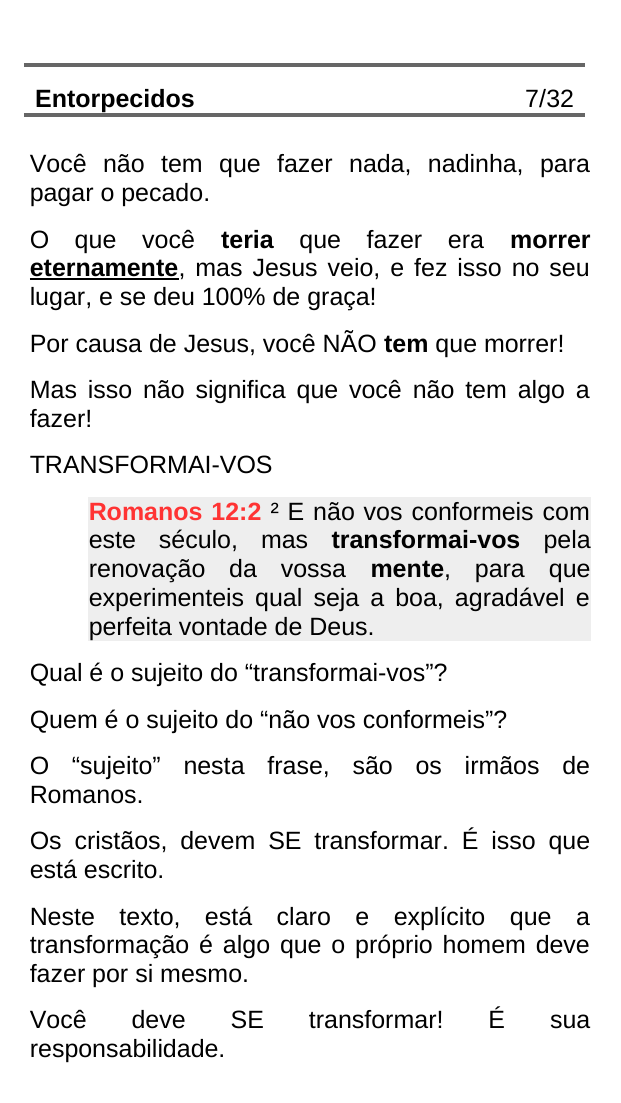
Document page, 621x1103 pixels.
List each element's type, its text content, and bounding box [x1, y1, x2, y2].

text Por causa de Jesus, você NÃO tem que morrer! [29, 329, 591, 357]
text Você não tem que fazer nada, nadinha, para pagar o pecado. [29, 149, 591, 207]
text Quem é o sujeito do “não vos conformeis”? [29, 705, 591, 733]
text Os cristãos, devem SE transformar. É isso que está escrito. [29, 826, 591, 884]
text Mas isso não significa que você não tem algo a fazer! [29, 375, 591, 433]
text O que você teria que fazer era morrer eternamente, mas Jesus veio, e fez isso no seu lugar, e se deu 100% de graça! [29, 225, 591, 311]
text Qual é o sujeito do “transformai-vos”? [29, 658, 591, 687]
text TRANSFORMAI-VOS [29, 450, 591, 479]
text O “sujeito” nesta frase, são os irmãos de Romanos. [29, 751, 591, 809]
list Romanos 12:2 ² E não vos conformeis com este século, mas transformai-vos pela renovação da vossa mente, para que experimenteis qual seja a boa, agradável e perfeita vontade de Deus. [88, 497, 591, 641]
text Neste texto, está claro e explícito que a transformação é algo que o próprio homem deve fazer por si mesmo. [29, 902, 591, 988]
text Você deve SE transformar! É sua responsabilidade. [29, 1006, 591, 1063]
